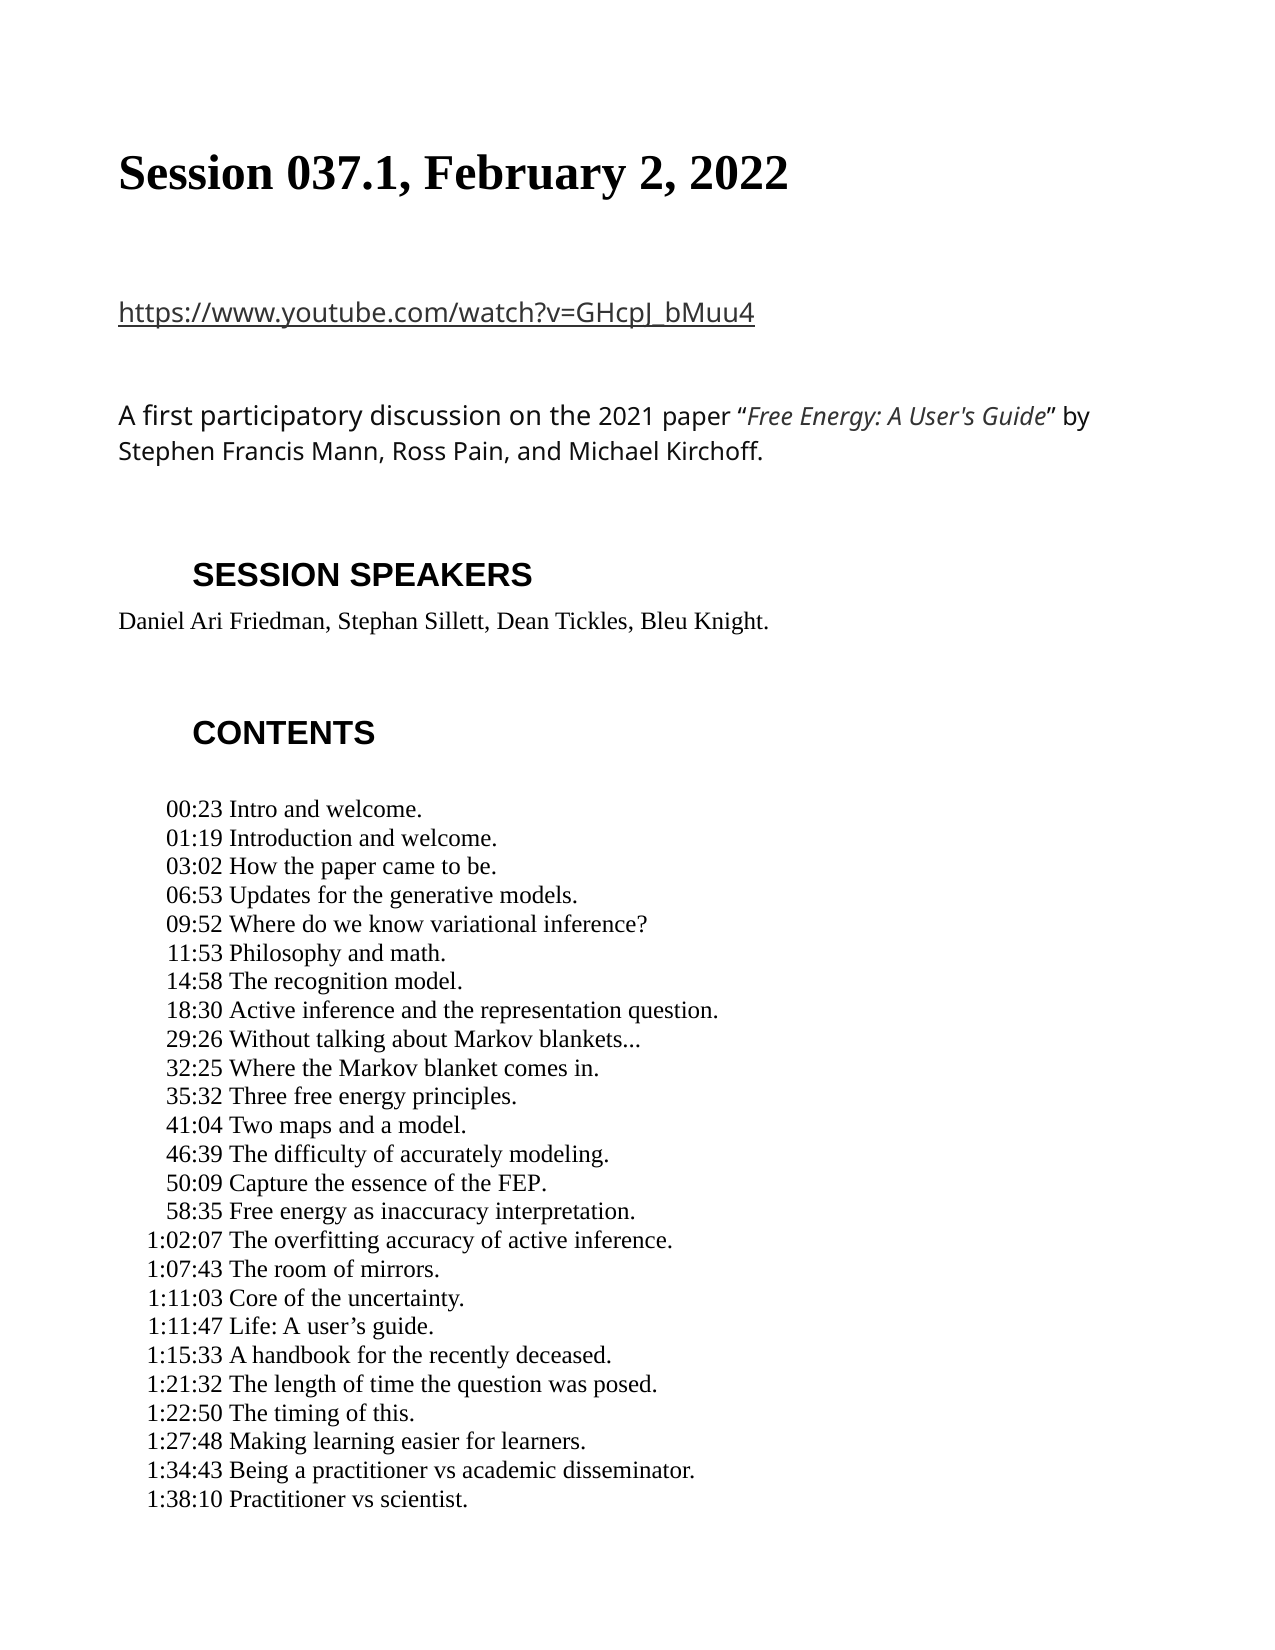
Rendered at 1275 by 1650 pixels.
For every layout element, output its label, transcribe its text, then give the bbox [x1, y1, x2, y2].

table_cell 1:38:10 [112, 1484, 226, 1513]
table_cell Active inference and the representation question. [226, 995, 828, 1024]
table_cell 14:58 [112, 966, 226, 995]
table_cell Being a practitioner vs academic disseminator. [226, 1455, 828, 1484]
table_cell Capture the essence of the FEP. [226, 1168, 828, 1196]
table_cell The timing of this. [226, 1398, 828, 1426]
table_cell 1:11:03 [112, 1283, 226, 1311]
table_cell Philosophy and math. [226, 938, 828, 966]
table_cell How the paper came to be. [226, 851, 828, 880]
table_cell 06:53 [112, 880, 226, 909]
table_header Intro and welcome. [226, 794, 828, 823]
table_cell 18:30 [112, 995, 226, 1024]
text https://www.youtube.com/watch?v=GHcpJ_bMuu4 [118, 293, 1157, 330]
text A first participatory discussion on the 2021 paper “Free Energy: A User's Guide” by Stephen Francis Mann, Ross Pain, and Michael Kirchoff. [118, 397, 1157, 468]
table_cell The recognition model. [226, 966, 828, 995]
table_cell Making learning easier for learners. [226, 1426, 828, 1455]
table_cell Core of the uncertainty. [226, 1283, 828, 1311]
table_cell 1:02:07 [112, 1225, 226, 1254]
table_cell The overfitting accuracy of active inference. [226, 1225, 828, 1254]
text Daniel Ari Friedman, Stephan Sillett, Dean Tickles, Bleu Knight. [118, 606, 1157, 635]
table_cell 32:25 [112, 1053, 226, 1081]
table_cell 35:32 [112, 1081, 226, 1110]
table_cell 58:35 [112, 1196, 226, 1225]
table_cell 1:27:48 [112, 1426, 226, 1455]
table_cell 1:15:33 [112, 1340, 226, 1369]
table_cell 11:53 [112, 938, 226, 966]
table_cell 41:04 [112, 1110, 226, 1139]
table_cell 1:11:47 [112, 1311, 226, 1340]
table_cell 03:02 [112, 851, 226, 880]
table_header 00:23 [112, 794, 226, 823]
table_cell 46:39 [112, 1139, 226, 1168]
table_cell 50:09 [112, 1168, 226, 1196]
table_cell Where the Markov blanket comes in. [226, 1053, 828, 1081]
table_cell Introduction and welcome. [226, 823, 828, 851]
table_cell Life: A user’s guide. [226, 1311, 828, 1340]
subtitle Session 037.1, February 2, 2022 [118, 143, 1157, 201]
table_cell 1:34:43 [112, 1455, 226, 1484]
table_cell Free energy as inaccuracy interpretation. [226, 1196, 828, 1225]
table_cell 09:52 [112, 909, 226, 938]
table_cell 1:07:43 [112, 1254, 226, 1283]
table_cell 1:22:50 [112, 1398, 226, 1426]
table_cell Updates for the generative models. [226, 880, 828, 909]
table_cell 1:21:32 [112, 1369, 226, 1398]
table_cell Three free energy principles. [226, 1081, 828, 1110]
subtitle SESSION SPEAKERS [118, 555, 1157, 594]
table_cell 01:19 [112, 823, 226, 851]
table_cell The room of mirrors. [226, 1254, 828, 1283]
table_cell The length of time the question was posed. [226, 1369, 828, 1398]
table_cell A handbook for the recently deceased. [226, 1340, 828, 1369]
table_cell Where do we know variational inference? [226, 909, 828, 938]
table_cell 29:26 [112, 1024, 226, 1053]
table_cell The difficulty of accurately modeling. [226, 1139, 828, 1168]
subtitle CONTENTS [118, 713, 1157, 752]
table_cell Two maps and a model. [226, 1110, 828, 1139]
table_cell Without talking about Markov blankets... [226, 1024, 828, 1053]
table_cell Practitioner vs scientist. [226, 1484, 828, 1513]
